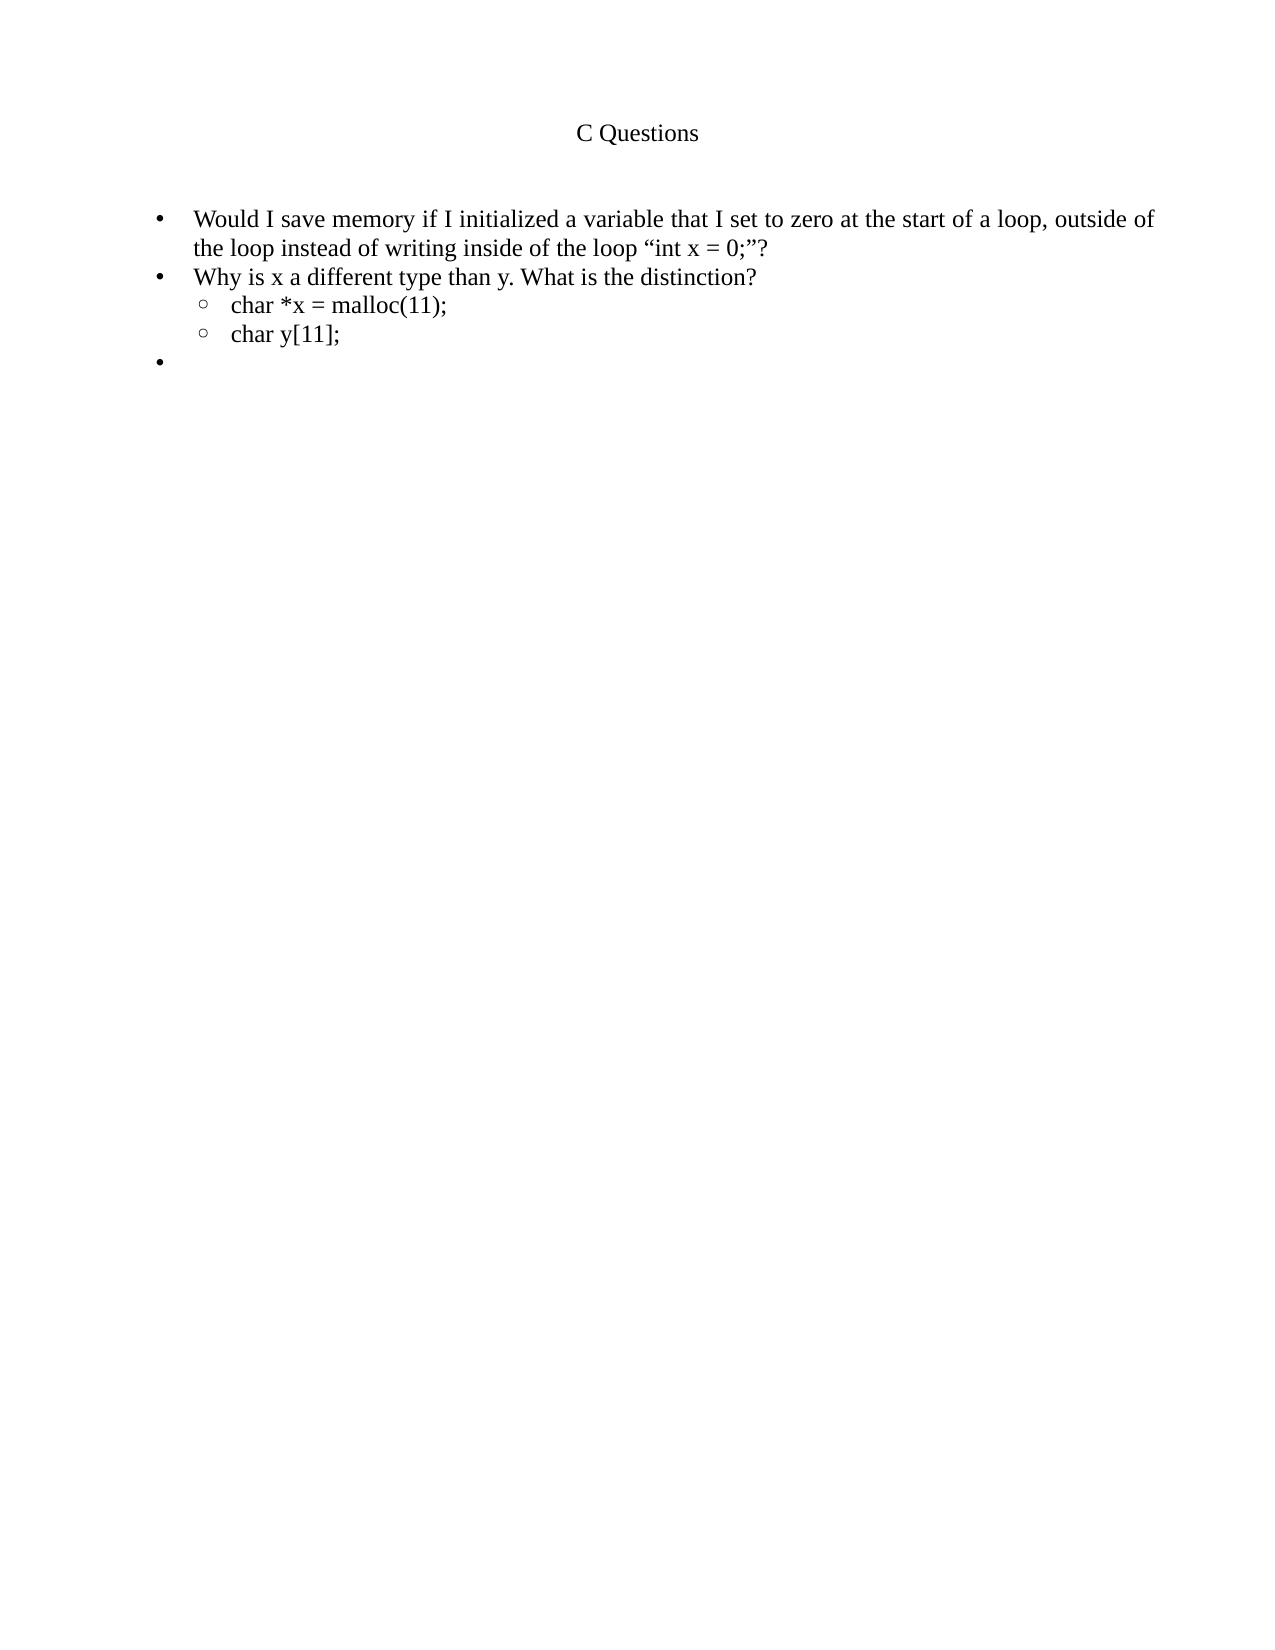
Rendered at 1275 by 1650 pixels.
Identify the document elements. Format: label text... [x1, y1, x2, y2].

list Why is x a different type than y. What is the distinction? [156, 262, 1157, 291]
list Would I save memory if I initialized a variable that I set to zero at the start of a loop, outside of the loop instead of writing inside of the loop “int x = 0;”? [156, 204, 1157, 262]
list char y[11]; [193, 319, 1157, 348]
list char *x = malloc(11); [193, 291, 1157, 319]
text C Questions [118, 118, 1157, 147]
